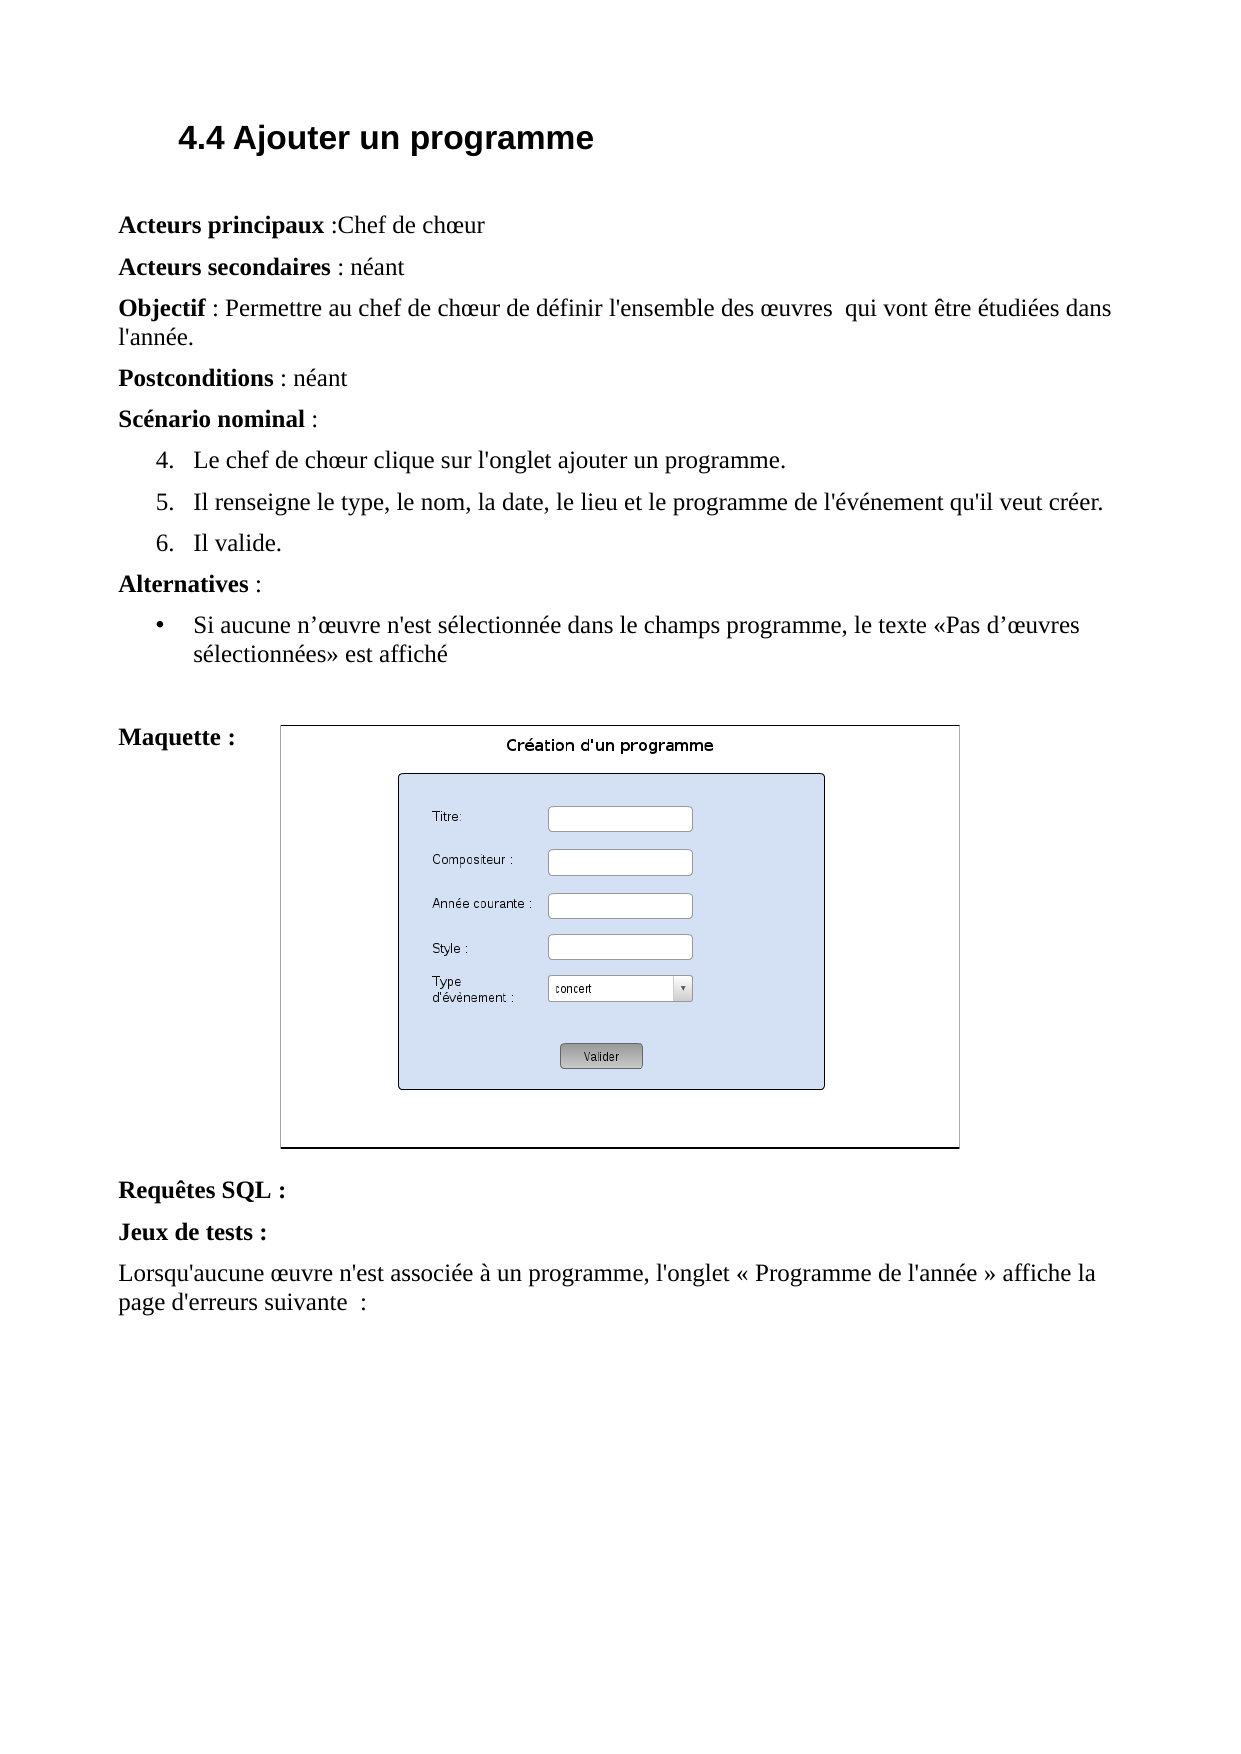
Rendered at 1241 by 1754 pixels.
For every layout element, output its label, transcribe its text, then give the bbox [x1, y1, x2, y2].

list Si aucune n’œuvre n'est sélectionnée dans le champs programme, le texte «Pas d’œuvres sélectionnées» est affiché [156, 611, 1122, 668]
text Requêtes SQL : [118, 1176, 1122, 1204]
list Il valide. [156, 528, 1122, 557]
text Lorsqu'aucune œuvre n'est associée à un programme, l'onglet « Programme de l'année » affiche la page d'erreurs suivante : [118, 1258, 1122, 1316]
text Alternatives : [118, 569, 1122, 598]
subtitle 4.4 Ajouter un programme [118, 118, 1122, 157]
text Scénario nominal : [118, 404, 1122, 433]
list Il renseigne le type, le nom, la date, le lieu et le programme de l'événement qu'il veut créer. [156, 487, 1122, 516]
text Objectif : Permettre au chef de chœur de définir l'ensemble des œuvres qui vont être étudiées dans l'année. [118, 293, 1122, 351]
list Le chef de chœur clique sur l'onglet ajouter un programme. [156, 446, 1122, 474]
text Acteurs secondaires : néant [118, 252, 1122, 281]
text Jeux de tests : [118, 1217, 1122, 1246]
text Postconditions : néant [118, 363, 1122, 392]
picture [280, 725, 960, 1149]
text Acteurs principaux :Chef de chœur [118, 211, 1122, 239]
text Maquette : [118, 722, 1122, 751]
